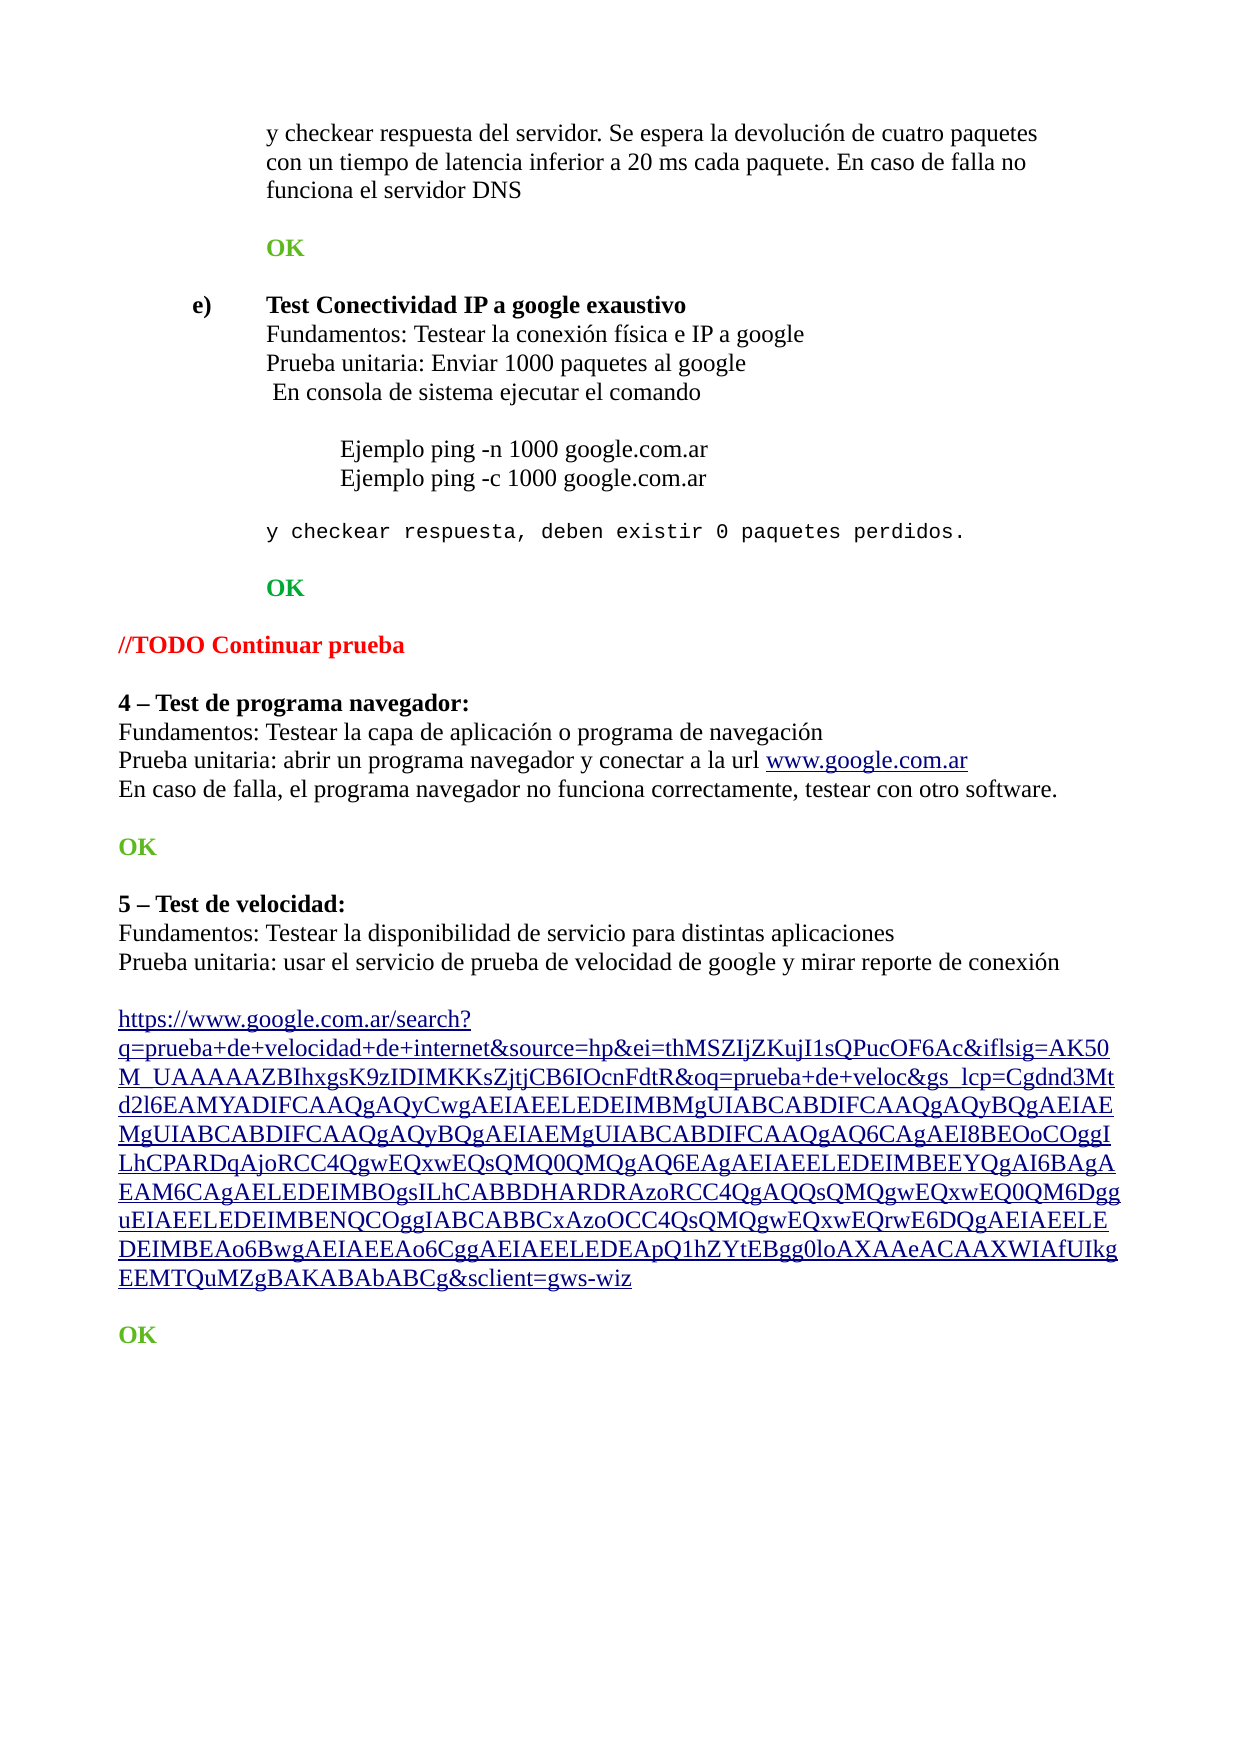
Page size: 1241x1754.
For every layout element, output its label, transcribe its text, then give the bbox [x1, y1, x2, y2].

text Fundamentos: Testear la capa de aplicación o programa de navegación [118, 717, 1122, 746]
text OK [118, 1321, 1122, 1349]
text En consola de sistema ejecutar el comando [118, 377, 1122, 406]
text Prueba unitaria: abrir un programa navegador y conectar a la url www.google.com.ar [118, 746, 1122, 774]
text Ejemplo ping -c 1000 google.com.ar [118, 463, 1122, 492]
text OK [118, 573, 1122, 602]
text Fundamentos: Testear la disponibilidad de servicio para distintas aplicaciones [118, 918, 1122, 947]
text Prueba unitaria: Enviar 1000 paquetes al google [118, 348, 1122, 377]
text 4 – Test de programa navegador: [118, 688, 1122, 717]
text OK [118, 832, 1122, 861]
text En caso de falla, el programa navegador no funciona correctamente, testear con otro software. [118, 774, 1122, 803]
text Prueba unitaria: usar el servicio de prueba de velocidad de google y mirar reporte de conexión [118, 947, 1122, 976]
text Fundamentos: Testear la conexión física e IP a google [118, 319, 1122, 348]
text 5 – Test de velocidad: [118, 889, 1122, 918]
text e) Test Conectividad IP a google exaustivo [118, 291, 1122, 319]
text y checkear respuesta, deben existir 0 paquetes perdidos. [118, 521, 1122, 544]
text y checkear respuesta del servidor. Se espera la devolución de cuatro paquetes con un tiempo de latencia inferior a 20 ms cada paquete. En caso de falla no funciona el servidor DNS [118, 118, 1122, 204]
text //TODO Continuar prueba [118, 631, 1122, 659]
text Ejemplo ping -n 1000 google.com.ar [118, 434, 1122, 463]
text OK [118, 233, 1122, 262]
text https://www.google.com.ar/search?q=prueba+de+velocidad+de+internet&source=hp&ei=thMSZIjZKujI1sQPucOF6Ac&iflsig=AK50M_UAAAAAZBIhxgsK9zIDIMKKsZjtjCB6IOcnFdtR&oq=prueba+de+veloc&gs_lcp=Cgdnd3Mtd2l6EAMYADIFCAAQgAQyCwgAEIAEELEDEIMBMgUIABCABDIFCAAQgAQyBQgAEIAEMgUIABCABDIFCAAQgAQyBQgAEIAEMgUIABCABDIFCAAQgAQ6CAgAEI8BEOoCOggILhCPARDqAjoRCC4QgwEQxwEQsQMQ0QMQgAQ6EAgAEIAEELEDEIMBEEYQgAI6BAgAEAM6CAgAELEDEIMBOgsILhCABBDHARDRAzoRCC4QgAQQsQMQgwEQxwEQ0QM6DgguEIAEELEDEIMBENQCOggIABCABBCxAzoOCC4QsQMQgwEQxwEQrwE6DQgAEIAEELEDEIMBEAo6BwgAEIAEEAo6CggAEIAEELEDEApQ1hZYtEBgg0loAXAAeACAAXWIAfUIkgEEMTQuMZgBAKABAbABCg&sclient=gws-wiz [118, 1004, 1122, 1292]
